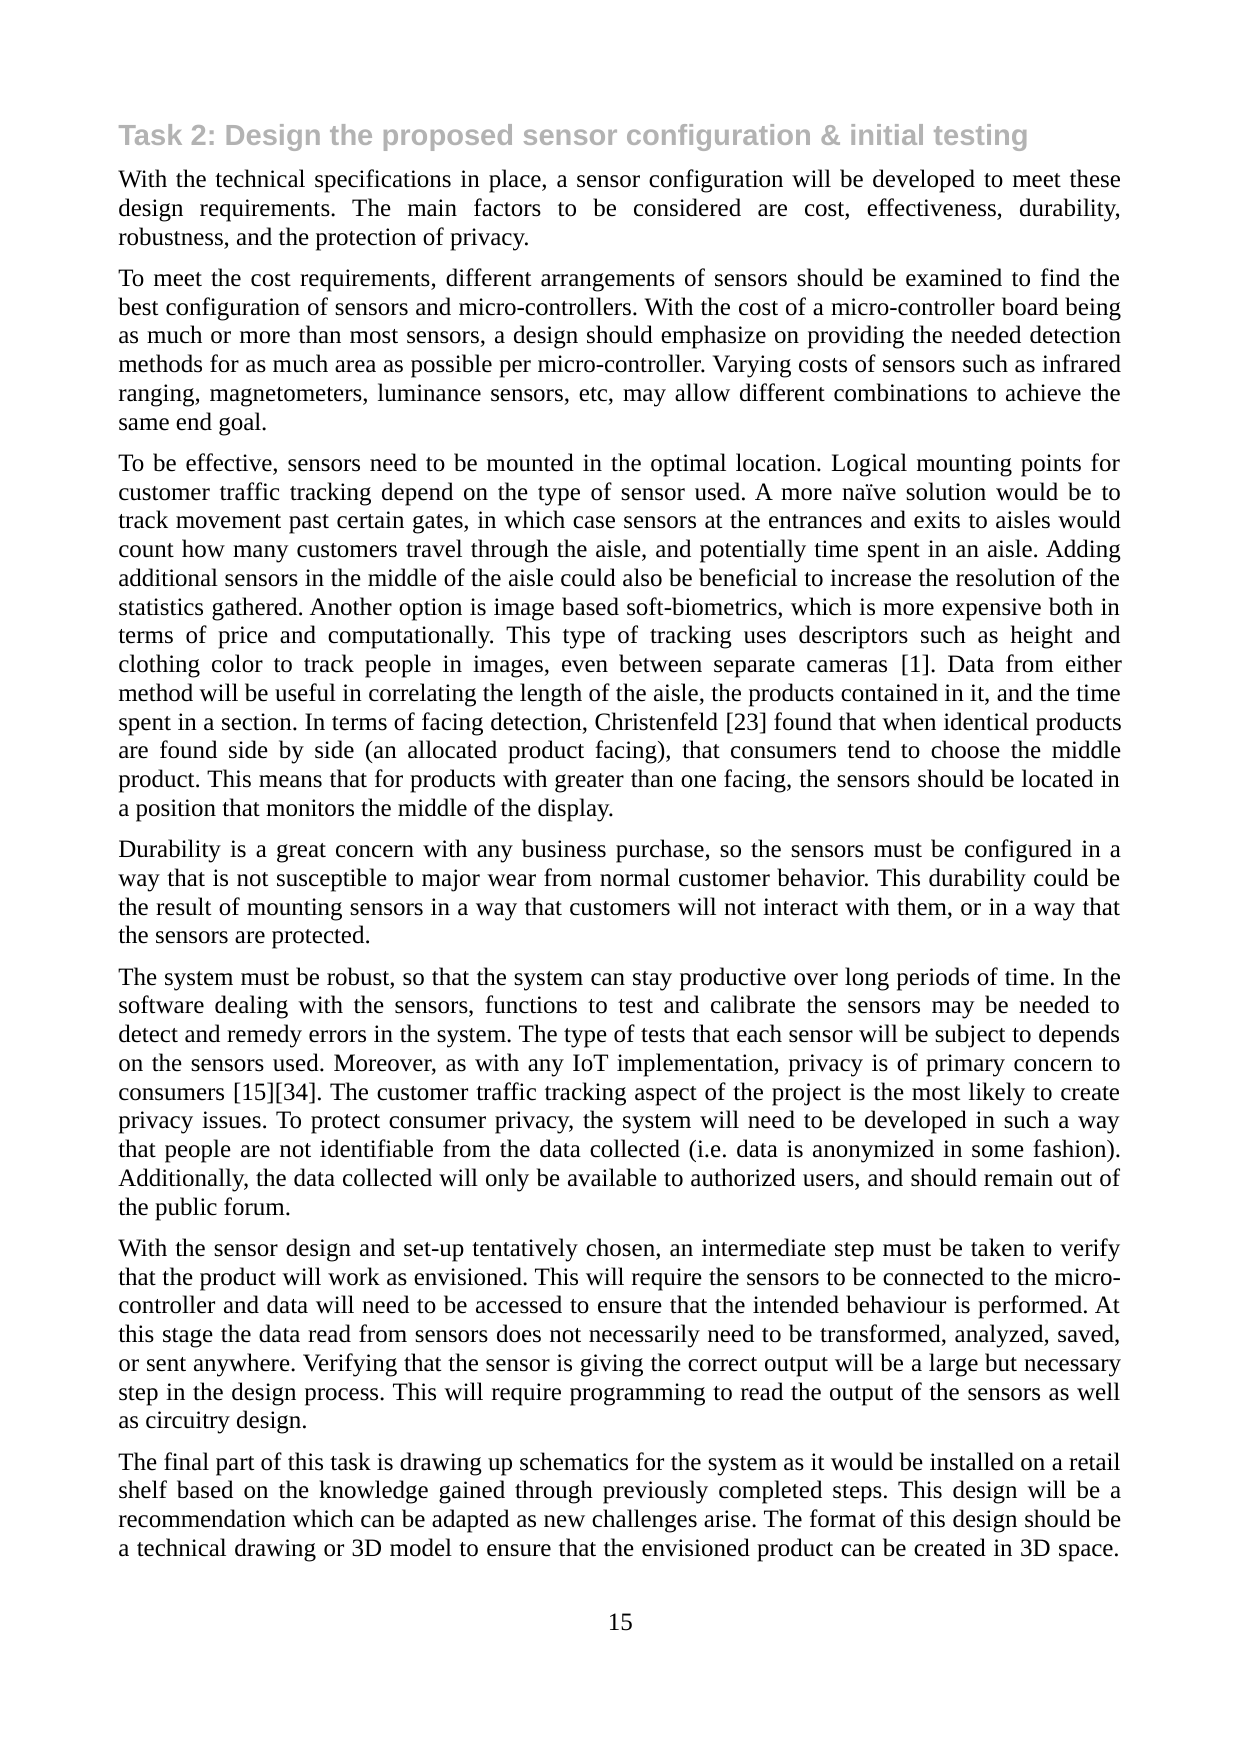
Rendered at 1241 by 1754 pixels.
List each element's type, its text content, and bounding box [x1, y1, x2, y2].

text The final part of this task is drawing up schematics for the system as it would be installed on a retail shelf based on the knowledge gained through previously completed steps. This design will be a recommendation which can be adapted as new challenges arise. The format of this design should be a technical drawing or 3D model to ensure that the envisioned product can be created in 3D space. [118, 1447, 1122, 1562]
subtitle Task 2: Design the proposed sensor configuration & initial testing [118, 118, 1122, 152]
text With the technical specifications in place, a sensor configuration will be developed to meet these design requirements. The main factors to be considered are cost, effectiveness, durability, robustness, and the protection of privacy. [118, 164, 1122, 250]
text To meet the cost requirements, different arrangements of sensors should be examined to find the best configuration of sensors and micro-controllers. With the cost of a micro-controller board being as much or more than most sensors, a design should emphasize on providing the needed detection methods for as much area as possible per micro-controller. Varying costs of sensors such as infrared ranging, magnetometers, luminance sensors, etc, may allow different combinations to achieve the same end goal. [118, 263, 1122, 435]
text Durability is a great concern with any business purchase, so the sensors must be configured in a way that is not susceptible to major wear from normal customer behavior. This durability could be the result of mounting sensors in a way that customers will not interact with them, or in a way that the sensors are protected. [118, 834, 1122, 949]
text The system must be robust, so that the system can stay productive over long periods of time. In the software dealing with the sensors, functions to test and calibrate the sensors may be needed to detect and remedy errors in the system. The type of tests that each sensor will be subject to depends on the sensors used. Moreover, as with any IoT implementation, privacy is of primary concern to consumers [15][34]. The customer traffic tracking aspect of the project is the most likely to create privacy issues. To protect consumer privacy, the system will need to be developed in such a way that people are not identifiable from the data collected (i.e. data is anonymized in some fashion). Additionally, the data collected will only be available to authorized users, and should remain out of the public forum. [118, 962, 1122, 1220]
text With the sensor design and set-up tentatively chosen, an intermediate step must be taken to verify that the product will work as envisioned. This will require the sensors to be connected to the micro-controller and data will need to be accessed to ensure that the intended behaviour is performed. At this stage the data read from sensors does not necessarily need to be transformed, analyzed, saved, or sent anywhere. Verifying that the sensor is giving the correct output will be a large but necessary step in the design process. This will require programming to read the output of the sensors as well as circuitry design. [118, 1233, 1122, 1434]
text To be effective, sensors need to be mounted in the optimal location. Logical mounting points for customer traffic tracking depend on the type of sensor used. A more naïve solution would be to track movement past certain gates, in which case sensors at the entrances and exits to aisles would count how many customers travel through the aisle, and potentially time spent in an aisle. Adding additional sensors in the middle of the aisle could also be beneficial to increase the resolution of the statistics gathered. Another option is image based soft-biometrics, which is more expensive both in terms of price and computationally. This type of tracking uses descriptors such as height and clothing color to track people in images, even between separate cameras [1]. Data from either method will be useful in correlating the length of the aisle, the products contained in it, and the time spent in a section. In terms of facing detection, Christenfeld [23] found that when identical products are found side by side (an allocated product facing), that consumers tend to choose the middle product. This means that for products with greater than one facing, the sensors should be located in a position that monitors the middle of the display. [118, 448, 1122, 822]
